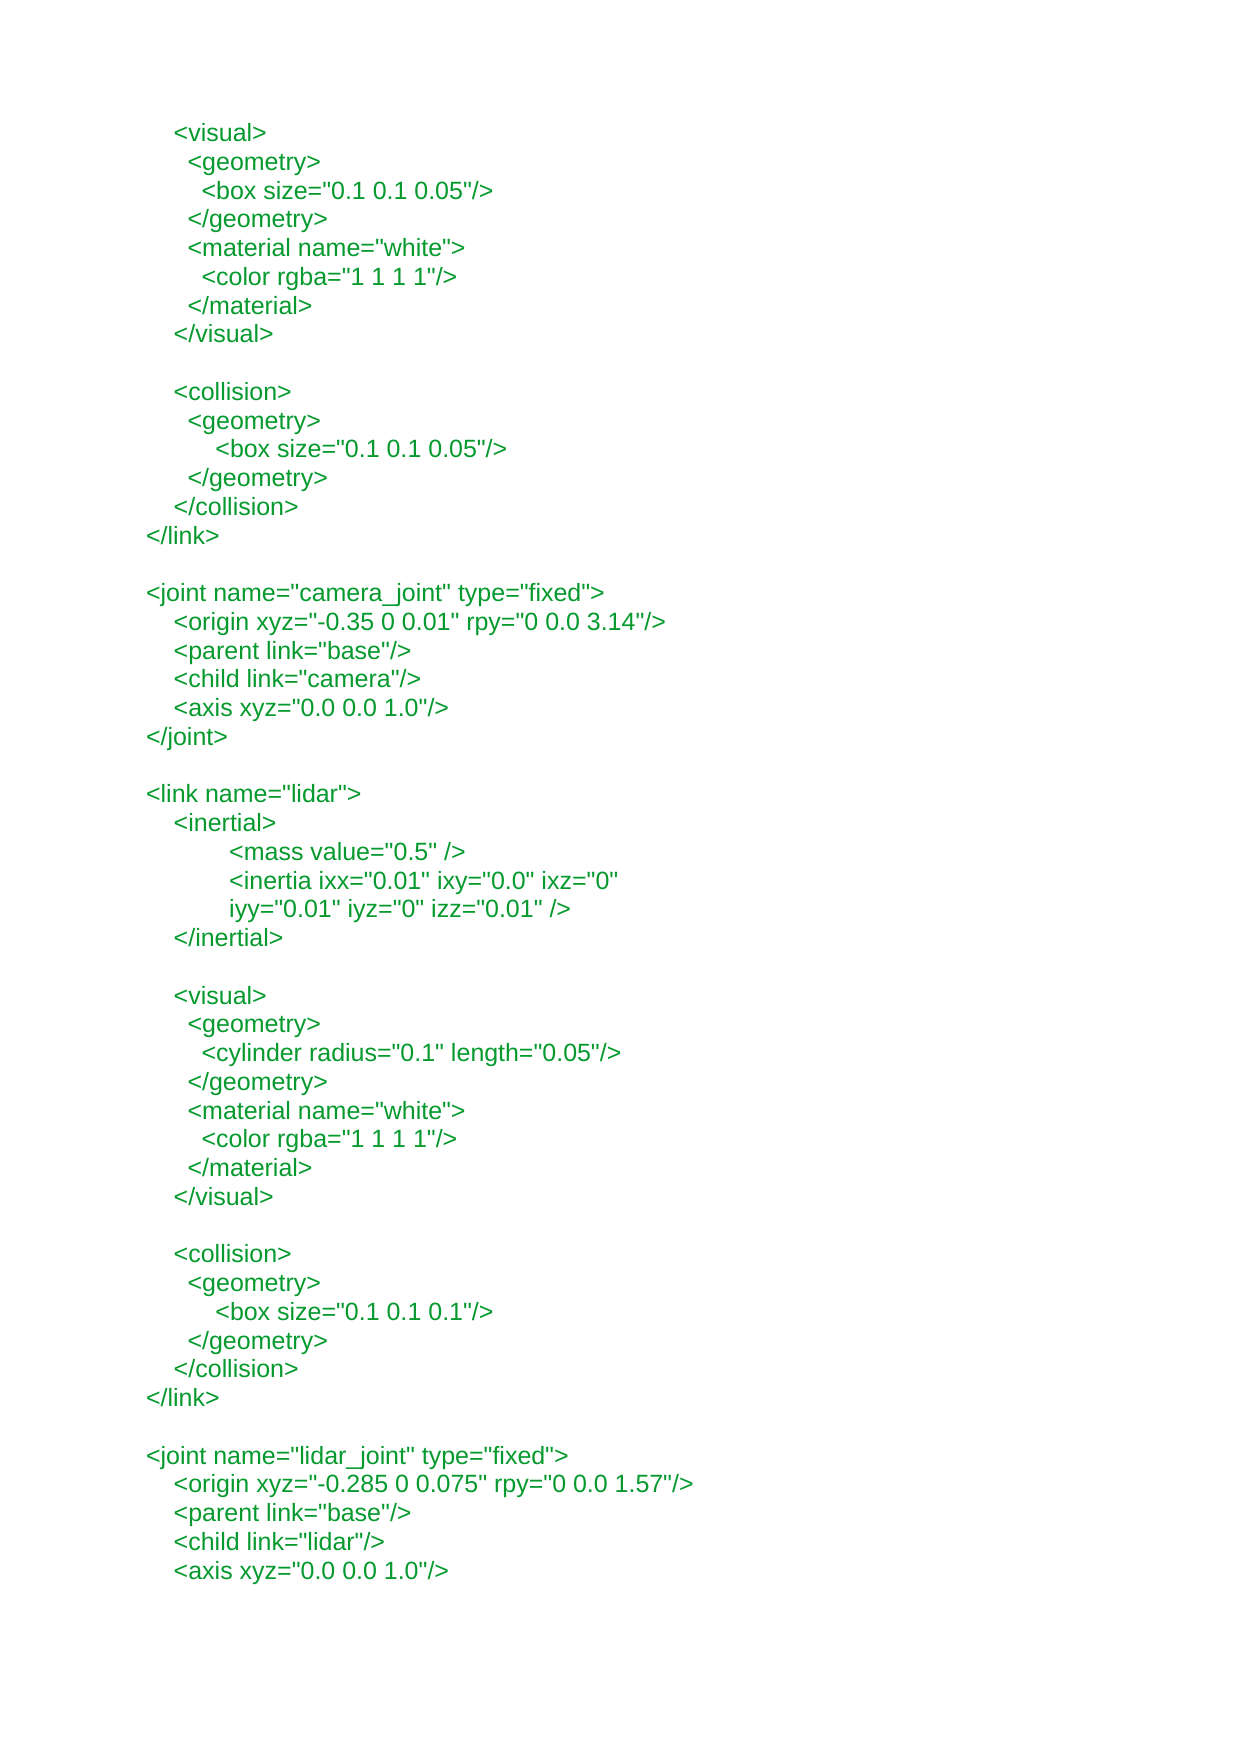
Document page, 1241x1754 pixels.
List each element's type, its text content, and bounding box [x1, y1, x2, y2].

text <geometry> [118, 1268, 1122, 1297]
text </collision> [118, 492, 1122, 521]
text </geometry> [118, 463, 1122, 492]
text </joint> [118, 722, 1122, 751]
text </visual> [118, 1182, 1122, 1211]
text <axis xyz="0.0 0.0 1.0"/> [118, 693, 1122, 722]
text </material> [118, 291, 1122, 319]
text <collision> [118, 1239, 1122, 1268]
text <inertia ixx="0.01" ixy="0.0" ixz="0" [118, 866, 1122, 894]
text <geometry> [118, 147, 1122, 176]
text <color rgba="1 1 1 1"/> [118, 262, 1122, 291]
text <geometry> [118, 406, 1122, 434]
text </inertial> [118, 923, 1122, 952]
text <geometry> [118, 1009, 1122, 1038]
text iyy="0.01" iyz="0" izz="0.01" /> [118, 894, 1122, 923]
text <child link="lidar"/> [118, 1527, 1122, 1556]
text </link> [118, 1383, 1122, 1412]
text <joint name="lidar_joint" type="fixed"> [118, 1441, 1122, 1469]
text <material name="white"> [118, 233, 1122, 262]
text <color rgba="1 1 1 1"/> [118, 1124, 1122, 1153]
text </geometry> [118, 1326, 1122, 1354]
text <visual> [118, 118, 1122, 147]
text </visual> [118, 319, 1122, 348]
text <joint name="camera_joint" type="fixed"> [118, 578, 1122, 607]
text <material name="white"> [118, 1096, 1122, 1124]
text <parent link="base"/> [118, 636, 1122, 664]
text <link name="lidar"> [118, 779, 1122, 808]
text </collision> [118, 1354, 1122, 1383]
text <collision> [118, 377, 1122, 406]
text </geometry> [118, 1067, 1122, 1096]
text <mass value="0.5" /> [118, 837, 1122, 866]
text <origin xyz="-0.285 0 0.075" rpy="0 0.0 1.57"/> [118, 1469, 1122, 1498]
text <origin xyz="-0.35 0 0.01" rpy="0 0.0 3.14"/> [118, 607, 1122, 636]
text <inertial> [118, 808, 1122, 837]
text <box size="0.1 0.1 0.1"/> [118, 1297, 1122, 1326]
text <cylinder radius="0.1" length="0.05"/> [118, 1038, 1122, 1067]
text <parent link="base"/> [118, 1498, 1122, 1527]
text </link> [118, 521, 1122, 549]
text </geometry> [118, 204, 1122, 233]
text <visual> [118, 981, 1122, 1009]
text <child link="camera"/> [118, 664, 1122, 693]
text <axis xyz="0.0 0.0 1.0"/> [118, 1556, 1122, 1584]
text </material> [118, 1153, 1122, 1182]
text <box size="0.1 0.1 0.05"/> [118, 434, 1122, 463]
text <box size="0.1 0.1 0.05"/> [118, 176, 1122, 204]
